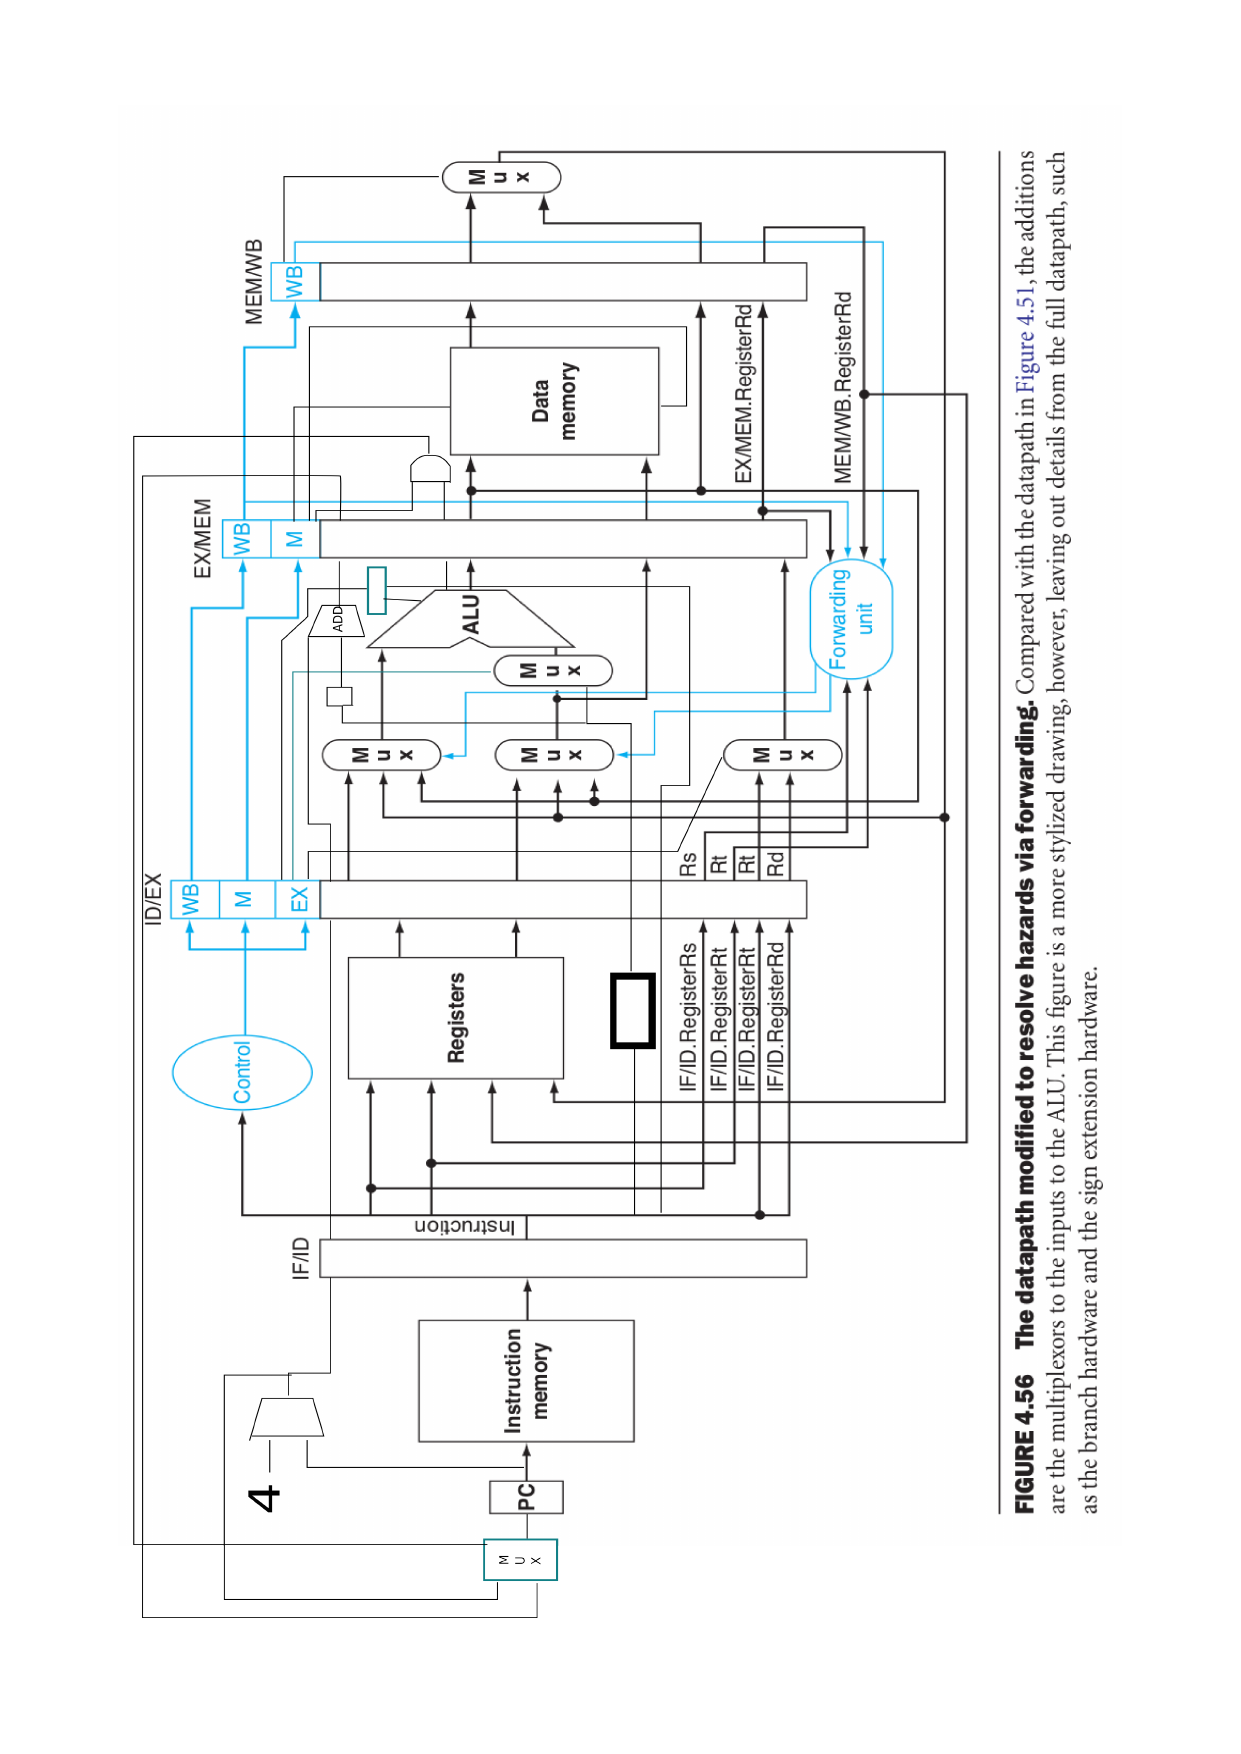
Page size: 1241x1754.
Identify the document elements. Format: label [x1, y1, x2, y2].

picture [118, 105, 1123, 1618]
